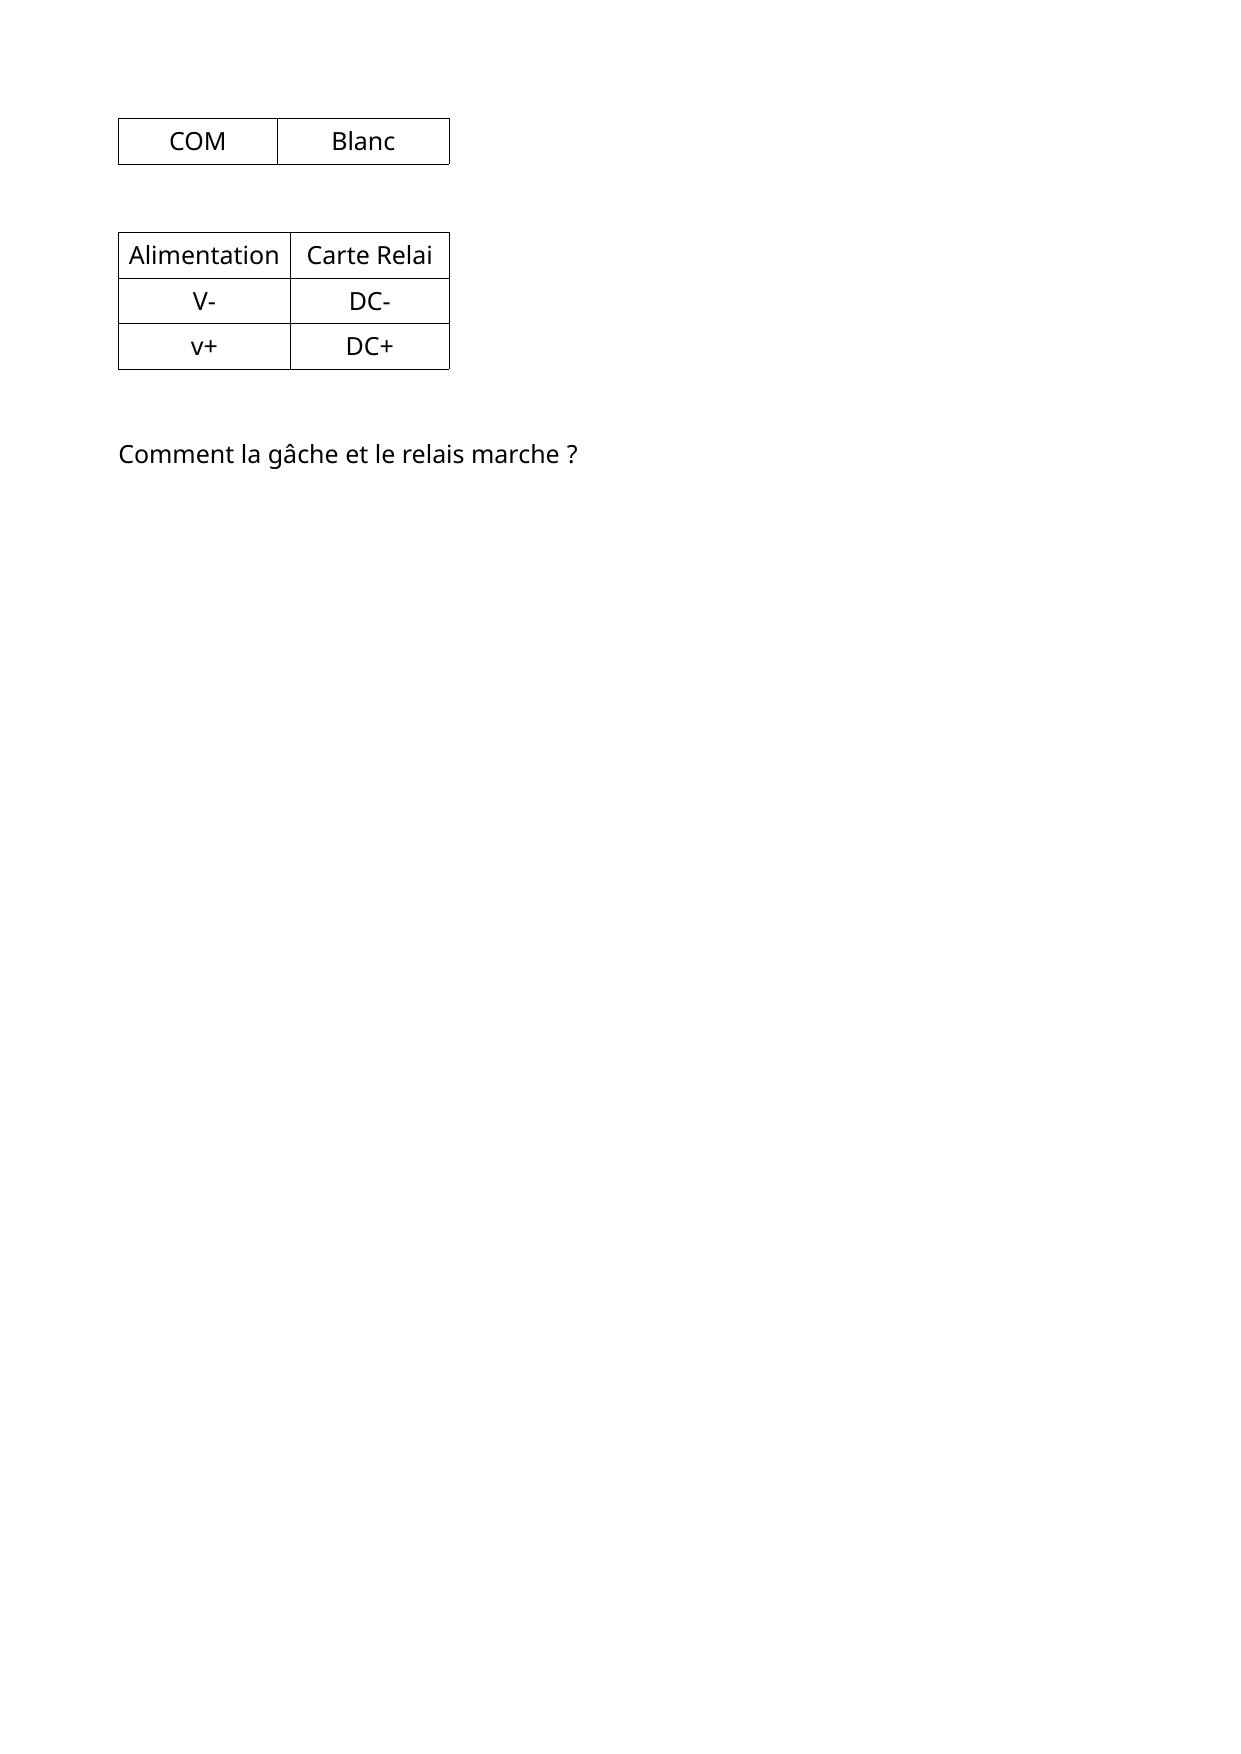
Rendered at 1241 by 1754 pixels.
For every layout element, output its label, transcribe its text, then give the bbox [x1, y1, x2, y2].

table_cell Blanc [278, 119, 449, 164]
text Comment la gâche et le relais marche ? [118, 437, 1122, 471]
table_cell DC+ [291, 324, 449, 369]
table_header Alimentation [119, 233, 290, 278]
table_cell DC- [291, 279, 449, 323]
table_cell v+ [119, 324, 290, 369]
table_cell V- [119, 279, 290, 323]
table_header Carte Relai [291, 233, 449, 278]
table_cell COM [119, 119, 277, 164]
